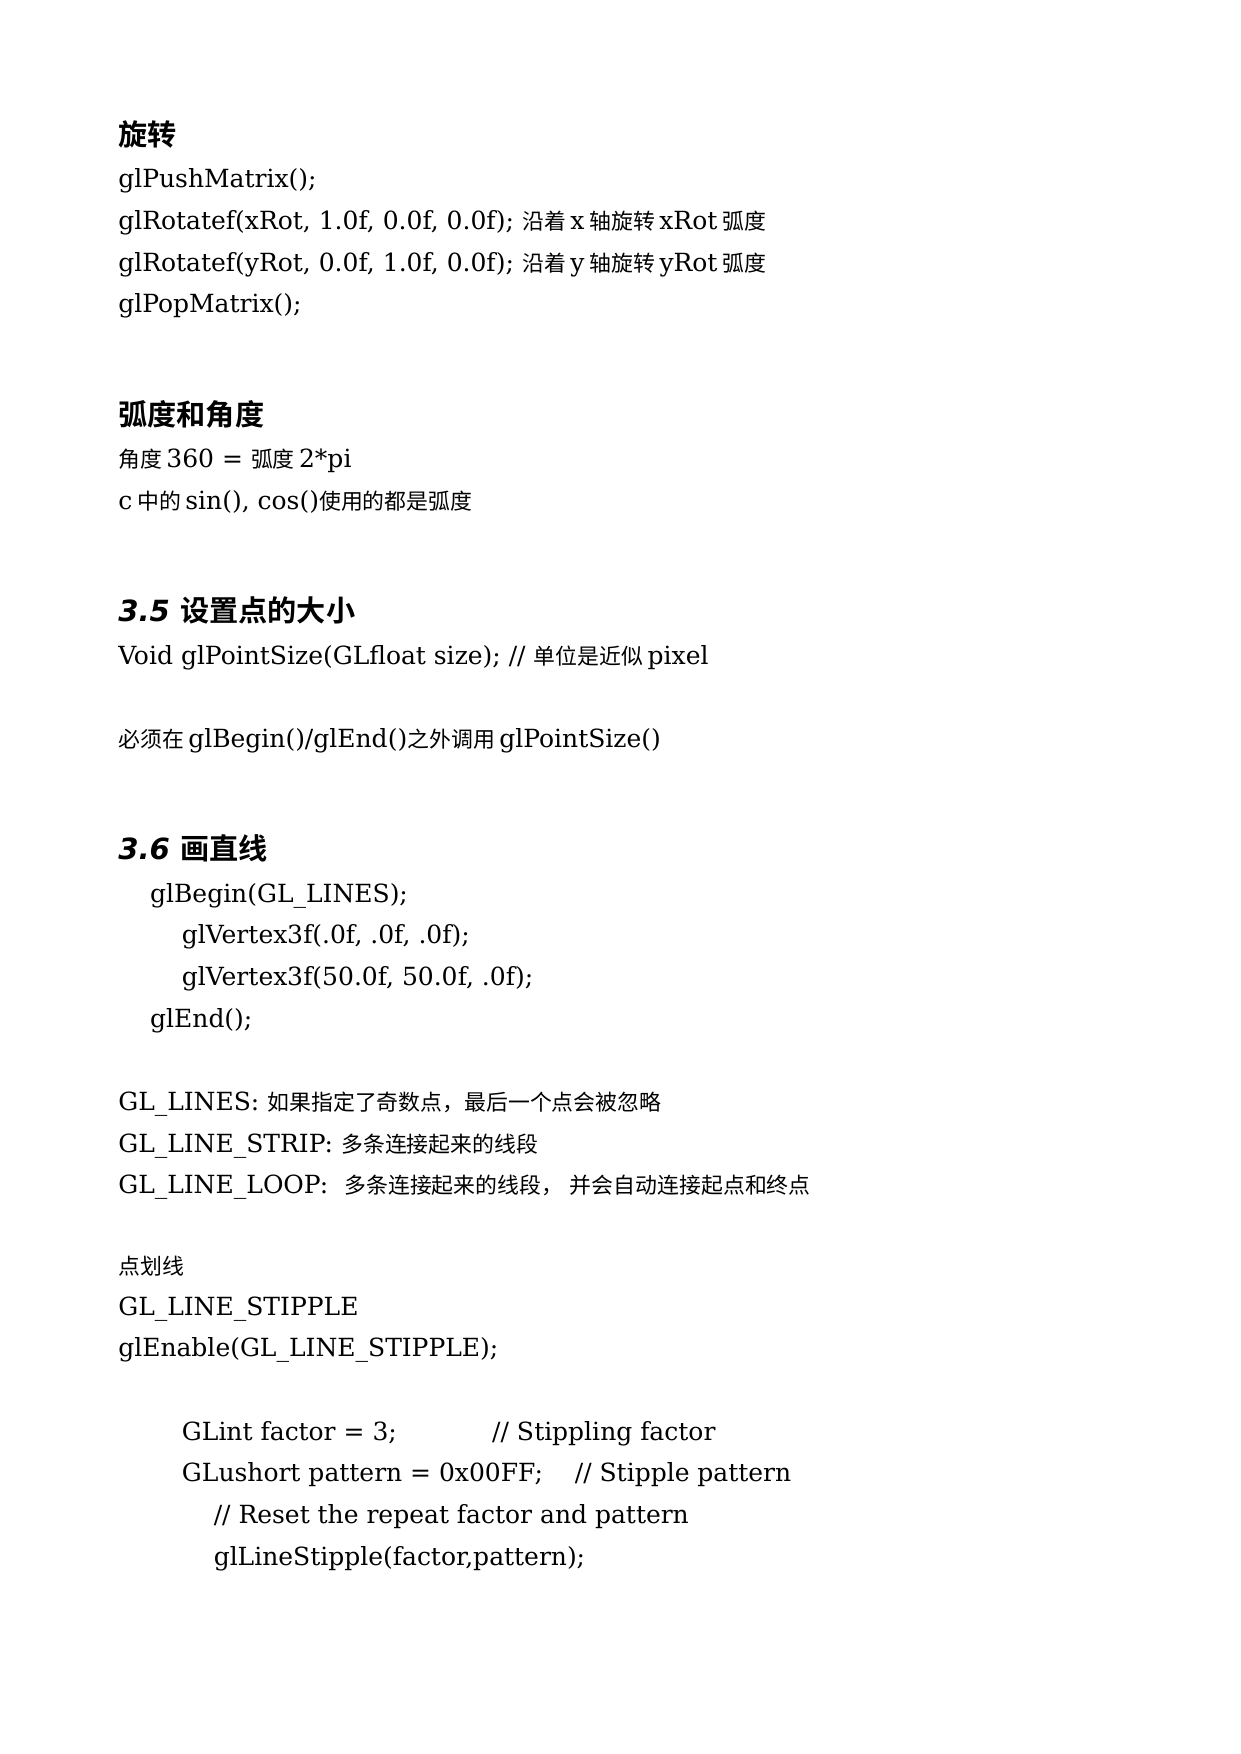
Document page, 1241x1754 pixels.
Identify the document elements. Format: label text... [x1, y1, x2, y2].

text glEnd(); [118, 1004, 1122, 1033]
subtitle 弧度和角度 [118, 398, 1122, 432]
text glPopMatrix(); [118, 289, 1122, 319]
text GLushort pattern = 0x00FF; // Stipple pattern [118, 1459, 1122, 1488]
text GL_LINE_STIPPLE [118, 1292, 1122, 1321]
text 点划线 [118, 1254, 1122, 1279]
subtitle 3.5 设置点的大小 [118, 594, 1122, 628]
text GLint factor = 3; // Stippling factor [118, 1417, 1122, 1446]
text // Reset the repeat factor and pattern [118, 1500, 1122, 1529]
text Void glPointSize(GLfloat size); // 单位是近似pixel [118, 641, 1122, 670]
text glLineStipple(factor,pattern); [118, 1542, 1122, 1571]
text 必须在glBegin()/glEnd()之外调用glPointSize() [118, 724, 1122, 753]
text glPushMatrix(); [118, 164, 1122, 194]
text glBegin(GL_LINES); [118, 879, 1122, 908]
text GL_LINE_LOOP: 多条连接起来的线段， 并会自动连接起点和终点 [118, 1171, 1122, 1200]
text GL_LINE_STRIP: 多条连接起来的线段 [118, 1129, 1122, 1158]
text glRotatef(yRot, 0.0f, 1.0f, 0.0f); 沿着y轴旋转yRot弧度 [118, 248, 1122, 277]
text glEnable(GL_LINE_STIPPLE); [118, 1334, 1122, 1363]
subtitle 3.6 画直线 [118, 832, 1122, 866]
subtitle 旋转 [118, 118, 1122, 152]
text glVertex3f(50.0f, 50.0f, .0f); [118, 962, 1122, 991]
text glRotatef(xRot, 1.0f, 0.0f, 0.0f); 沿着x轴旋转xRot弧度 [118, 206, 1122, 235]
text 角度360 = 弧度2*pi [118, 444, 1122, 473]
text c中的sin(), cos()使用的都是弧度 [118, 486, 1122, 515]
text glVertex3f(.0f, .0f, .0f); [118, 921, 1122, 950]
text GL_LINES: 如果指定了奇数点，最后一个点会被忽略 [118, 1087, 1122, 1116]
